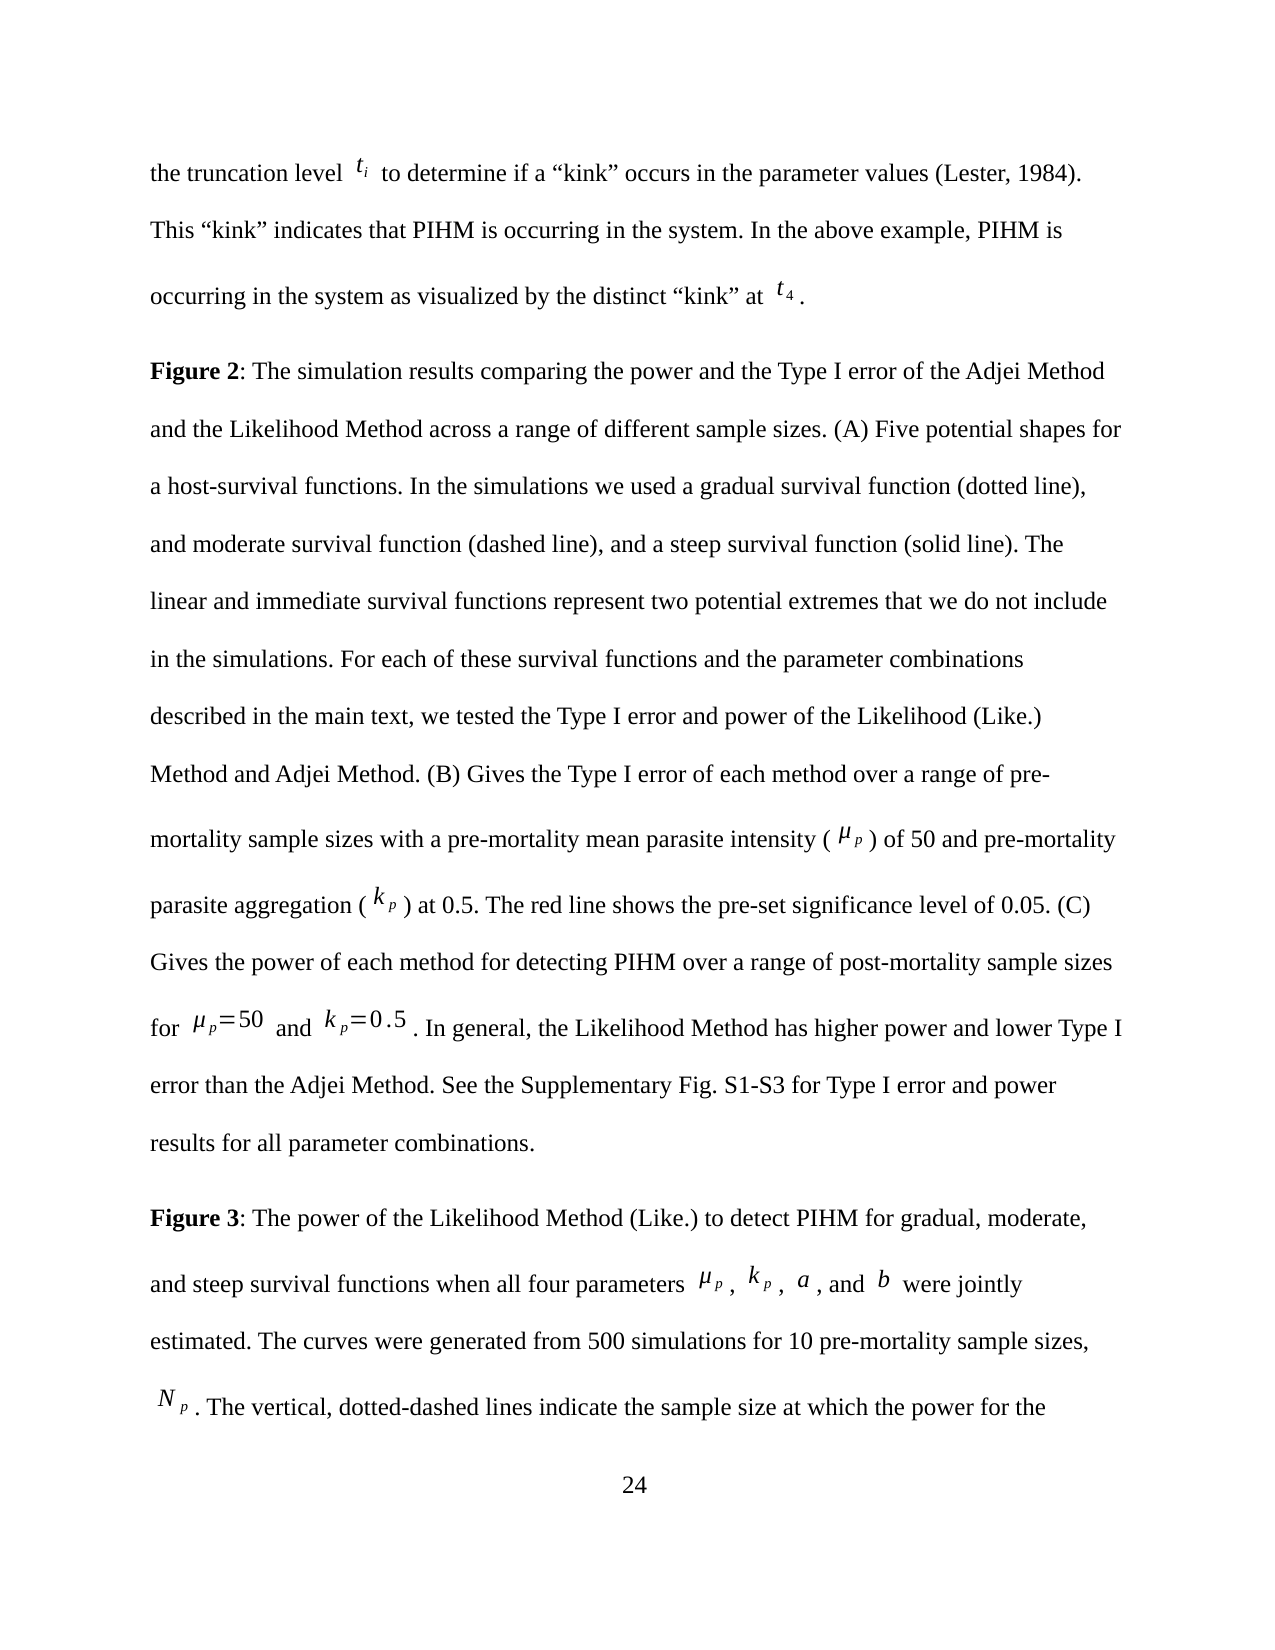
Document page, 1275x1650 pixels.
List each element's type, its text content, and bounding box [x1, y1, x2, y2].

text Figure 3: The power of the Likelihood Method (Like.) to detect PIHM for gradual, moderate, and steep survival functions when all four parameters , , , and were jointly estimated. The curves were generated from 500 simulations for 10 pre-mortality sample sizes, . The vertical, dotted-dashed lines indicate the sample size at which the power for the [150, 1203, 1125, 1421]
text Figure 1: A schematic representation of the iterative approach of the Crofton Method. (A) The light gray shows the pre-mortality distribution that the Crofton Method is trying to estimate from the dark grey post-mortality distribution. The Crofton Method proceeds by truncating the post-mortality data at different levels (, e.g. ) and finding the pre-mortality host population size (), pre-mortality mean parasite intensity (), and pre-mortality parasite aggregation () that best fit the truncated data. (B) The parameter is then plotted against the truncation level to determine if a “kink” occurs in the parameter values (Lester, 1984). This “kink” indicates that PIHM is occurring in the system. In the above example, PIHM is occurring in the system as visualized by the distinct “kink” at . [150, 150, 1125, 310]
text Figure 2: The simulation results comparing the power and the Type I error of the Adjei Method and the Likelihood Method across a range of different sample sizes. (A) Five potential shapes for a host-survival functions. In the simulations we used a gradual survival function (dotted line), and moderate survival function (dashed line), and a steep survival function (solid line). The linear and immediate survival functions represent two potential extremes that we do not include in the simulations. For each of these survival functions and the parameter combinations described in the main text, we tested the Type I error and power of the Likelihood (Like.) Method and Adjei Method. (B) Gives the Type I error of each method over a range of pre-mortality sample sizes with a pre-mortality mean parasite intensity () of 50 and pre-mortality parasite aggregation () at 0.5. The red line shows the pre-set significance level of 0.05. (C) Gives the power of each method for detecting PIHM over a range of post-mortality sample sizes for and . In general, the Likelihood Method has higher power and lower Type I error than the Adjei Method. See the Supplementary Fig. S1-S3 for Type I error and power results for all parameter combinations. [150, 356, 1125, 1157]
